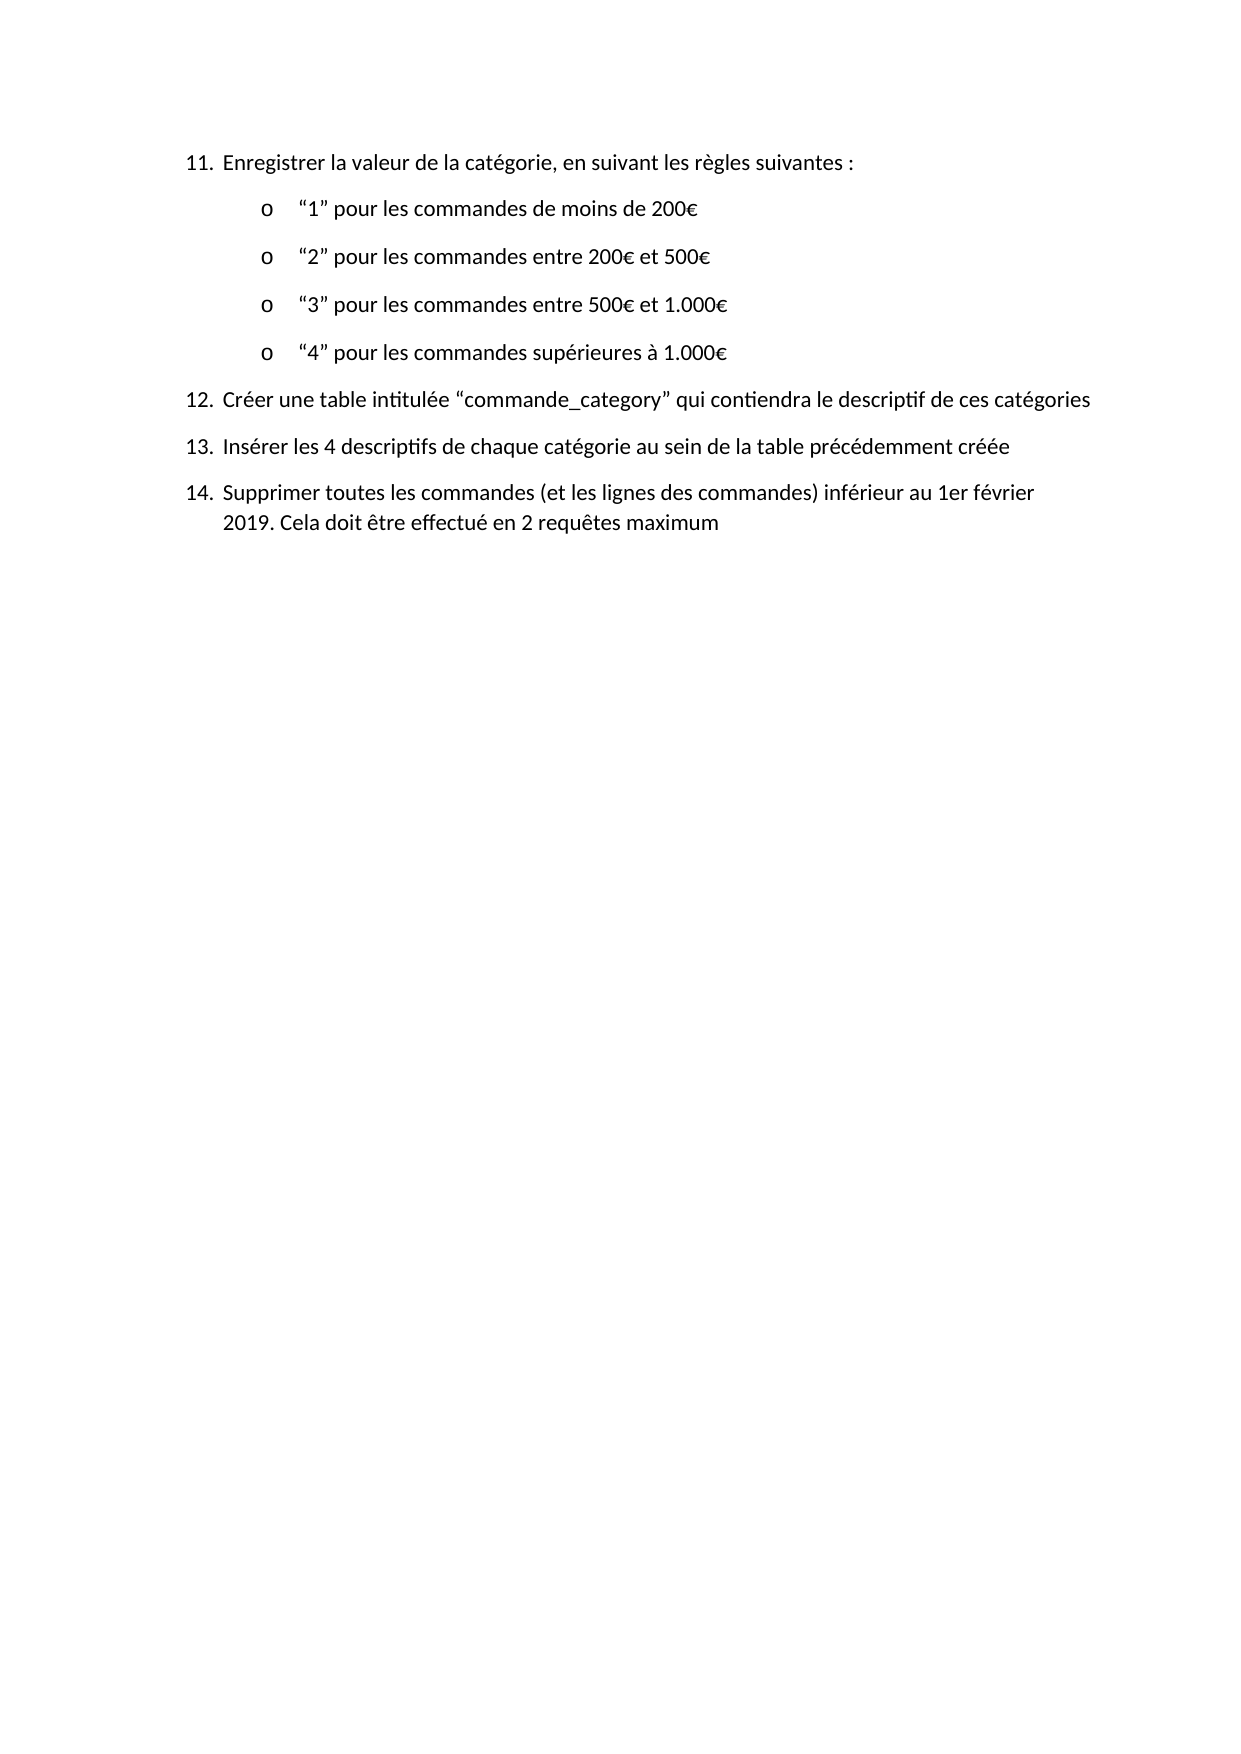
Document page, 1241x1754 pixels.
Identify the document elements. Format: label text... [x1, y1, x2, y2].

list Supprimer toutes les commandes (et les lignes des commandes) inférieur au 1er février 2019. Cela doit être effectué en 2 requêtes maximum [185, 478, 1093, 536]
list “4” pour les commandes supérieures à 1.000€ [260, 338, 1093, 367]
list “1” pour les commandes de moins de 200€ [260, 194, 1093, 223]
list “3” pour les commandes entre 500€ et 1.000€ [260, 290, 1093, 319]
list Créer une table intitulée “commande_category” qui contiendra le descriptif de ces catégories [185, 385, 1093, 413]
list Insérer les 4 descriptifs de chaque catégorie au sein de la table précédemment créée [185, 432, 1093, 460]
list Enregistrer la valeur de la catégorie, en suivant les règles suivantes : [185, 148, 1093, 176]
list “2” pour les commandes entre 200€ et 500€ [260, 242, 1093, 271]
